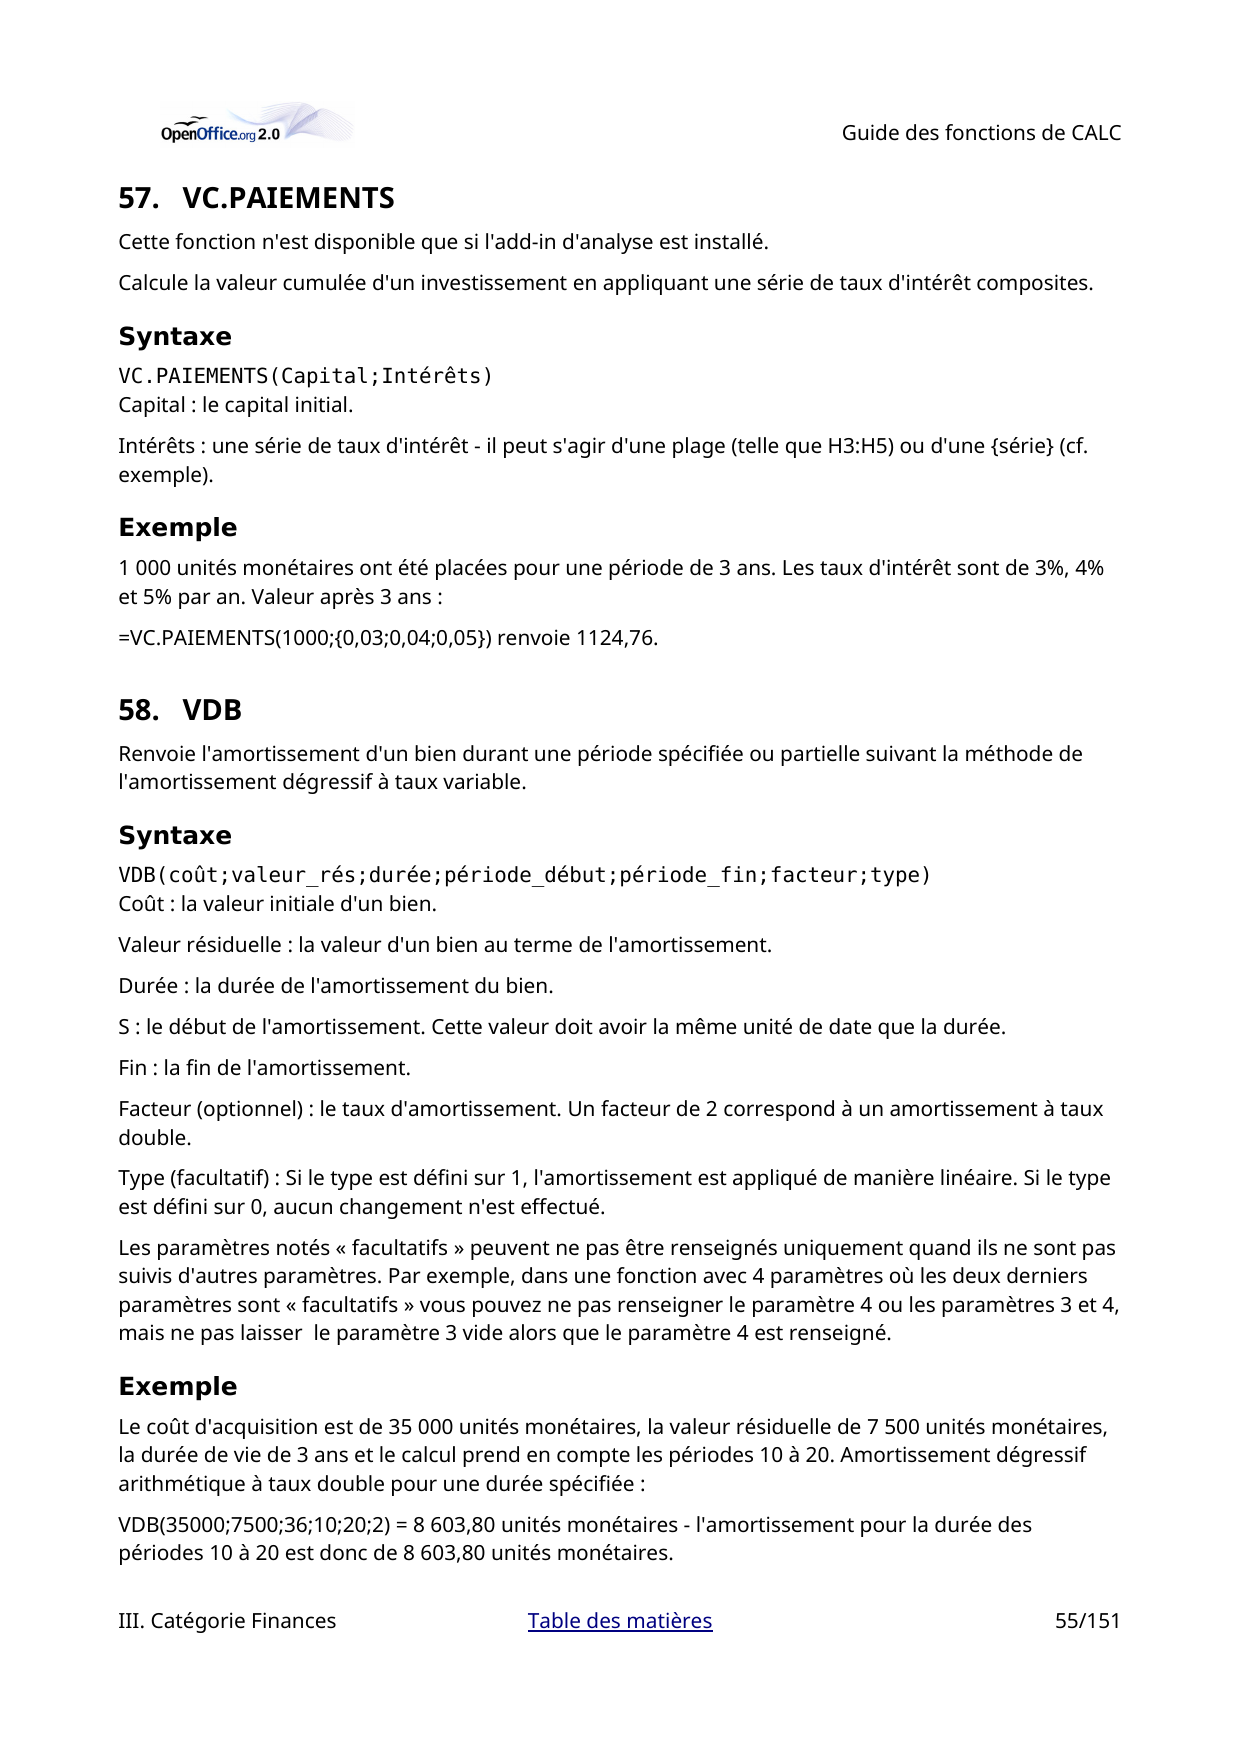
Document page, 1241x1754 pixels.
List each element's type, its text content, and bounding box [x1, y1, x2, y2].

text Coût : la valeur initiale d'un bien. [118, 889, 1122, 918]
text Facteur (optionnel) : le taux d'amortissement. Un facteur de 2 correspond à un amortissement à taux double. [118, 1094, 1122, 1151]
subtitle VC.PAIEMENTS [118, 177, 1122, 217]
text Le coût d'acquisition est de 35 000 unités monétaires, la valeur résiduelle de 7 500 unités monétaires, la durée de vie de 3 ans et le calcul prend en compte les périodes 10 à 20. Amortissement dégressif arithmétique à taux double pour une durée spécifiée : [118, 1412, 1122, 1497]
text Calcule la valeur cumulée d'un investissement en appliquant une série de taux d'intérêt composites. [118, 268, 1122, 297]
subtitle VDB [118, 689, 1122, 728]
text S : le début de l'amortissement. Cette valeur doit avoir la même unité de date que la durée. [118, 1012, 1122, 1041]
text VDB(35000;7500;36;10;20;2) = 8 603,80 unités monétaires - l'amortissement pour la durée des périodes 10 à 20 est donc de 8 603,80 unités monétaires. [118, 1510, 1122, 1567]
subtitle Syntaxe [118, 322, 1122, 351]
text Valeur résiduelle : la valeur d'un bien au terme de l'amortissement. [118, 930, 1122, 959]
subtitle Exemple [118, 514, 1122, 543]
text Les paramètres notés « facultatifs » peuvent ne pas être renseignés uniquement quand ils ne sont pas suivis d'autres paramètres. Par exemple, dans une fonction avec 4 paramètres où les deux derniers paramètres sont « facultatifs » vous pouvez ne pas renseigner le paramètre 4 ou les paramètres 3 et 4, mais ne pas laisser le paramètre 3 vide alors que le paramètre 4 est renseigné. [118, 1233, 1122, 1347]
text Durée : la durée de l'amortissement du bien. [118, 971, 1122, 1000]
text =VC.PAIEMENTS(1000;{0,03;0,04;0,05}) renvoie 1124,76. [118, 623, 1122, 651]
subtitle Syntaxe [118, 821, 1122, 850]
text VC.PAIEMENTS(Capital;Intérêts) [118, 364, 1122, 388]
text Type (facultatif) : Si le type est défini sur 1, l'amortissement est appliqué de manière linéaire. Si le type est défini sur 0, aucun changement n'est effectué. [118, 1163, 1122, 1220]
text Capital : le capital initial. [118, 390, 1122, 419]
text VDB(coût;valeur_rés;durée;période_début;période_fin;facteur;type) [118, 863, 1122, 887]
text Cette fonction n'est disponible que si l'add-in d'analyse est installé. [118, 227, 1122, 256]
text Fin : la fin de l'amortissement. [118, 1053, 1122, 1082]
subtitle Exemple [118, 1372, 1122, 1401]
text Intérêts : une série de taux d'intérêt - il peut s'agir d'une plage (telle que H3:H5) ou d'une {série} (cf. exemple). [118, 431, 1122, 488]
text Renvoie l'amortissement d'un bien durant une période spécifiée ou partielle suivant la méthode de l'amortissement dégressif à taux variable. [118, 739, 1122, 796]
text 1 000 unités monétaires ont été placées pour une période de 3 ans. Les taux d'intérêt sont de 3%, 4% et 5% par an. Valeur après 3 ans : [118, 553, 1122, 610]
